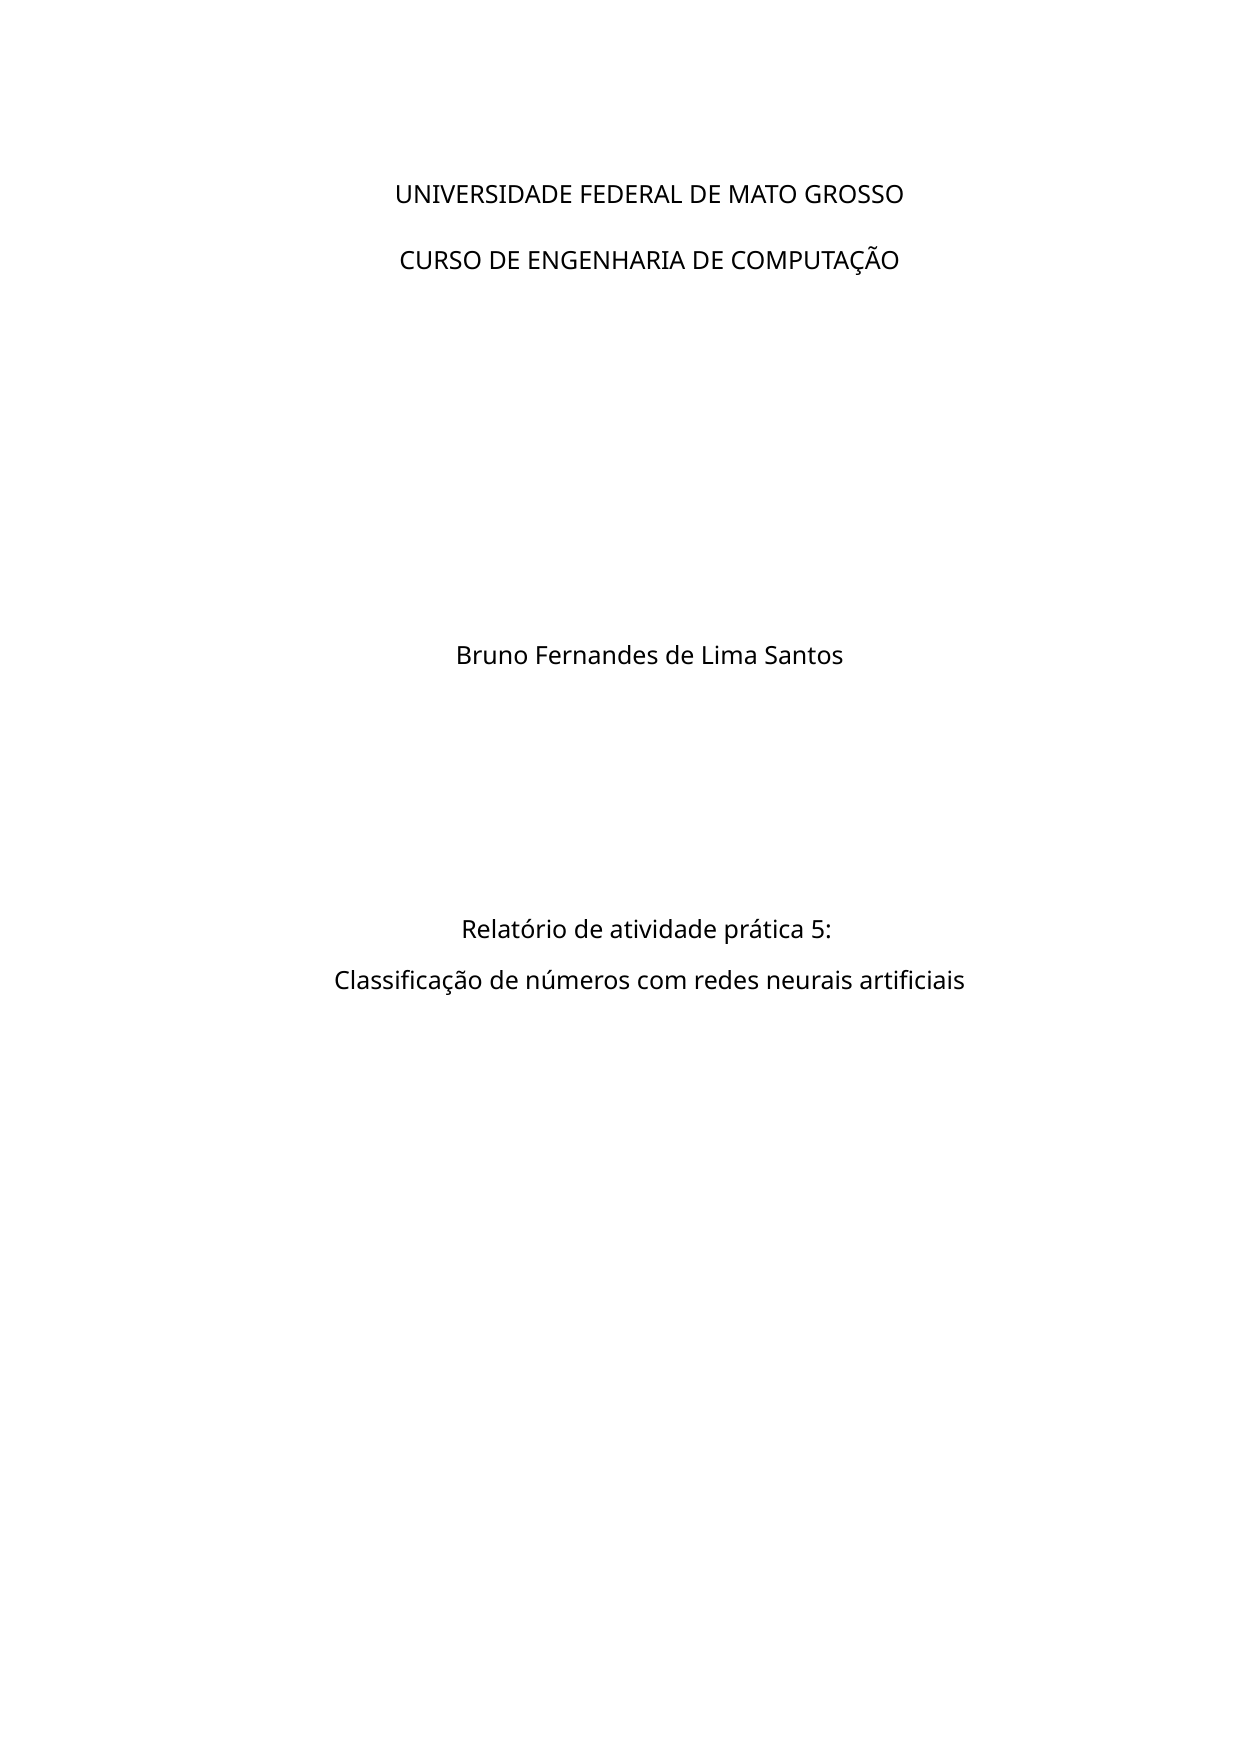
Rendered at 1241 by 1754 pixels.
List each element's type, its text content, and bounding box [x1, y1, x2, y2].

text UNIVERSIDADE FEDERAL DE MATO GROSSO [177, 177, 1122, 211]
text CURSO DE ENGENHARIA DE COMPUTAÇÃO [177, 243, 1122, 277]
text Bruno Fernandes de Lima Santos [177, 638, 1122, 672]
title Relatório de atividade prática 5: Classificação de números com redes neurais artificiais [177, 912, 1122, 997]
